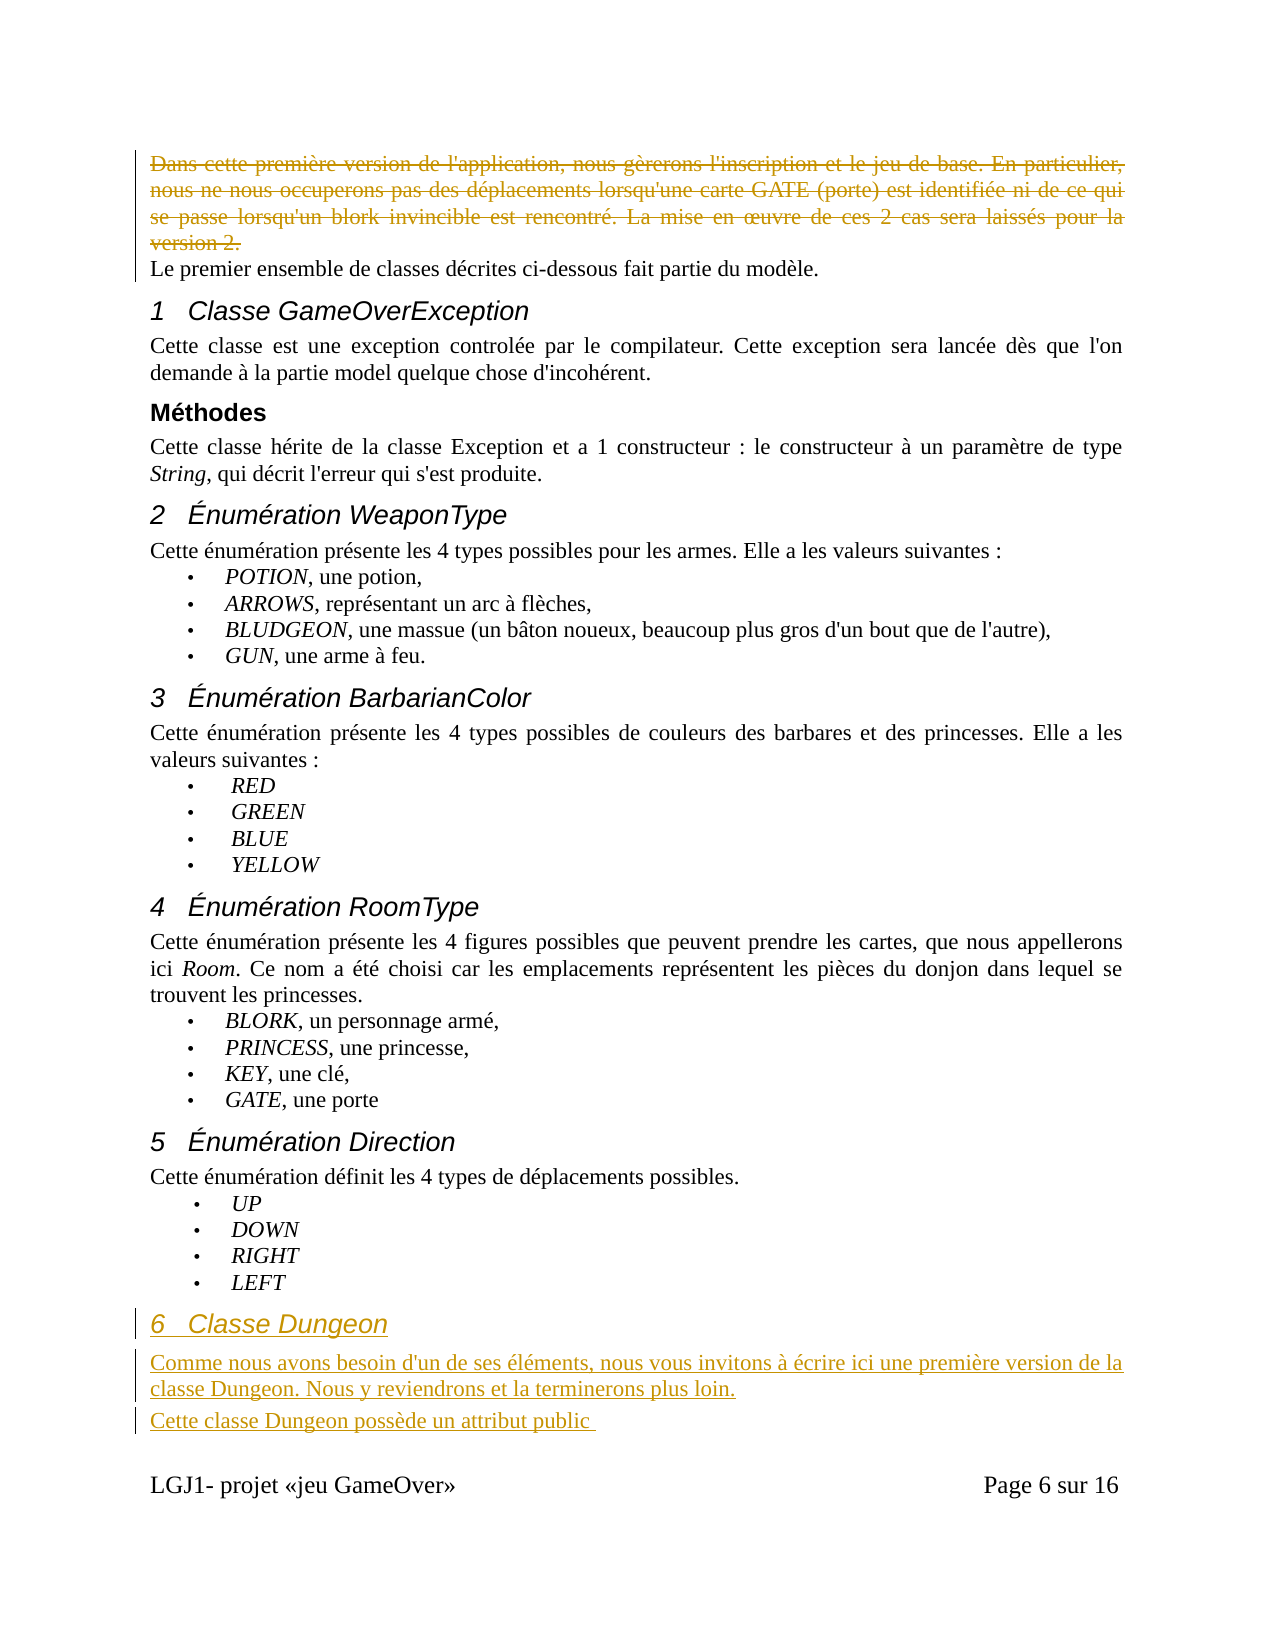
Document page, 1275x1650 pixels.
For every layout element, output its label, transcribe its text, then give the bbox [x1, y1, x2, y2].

subtitle Énumération WeaponType [150, 499, 1125, 530]
subtitle Énumération RoomType [150, 891, 1125, 922]
list RIGHT [194, 1242, 1125, 1269]
list GREEN [187, 798, 1125, 825]
text Le premier ensemble de classes décrites ci-dessous fait partie du modèle. [150, 150, 1125, 164]
list ARROWS, représentant un arc à flèches, [187, 589, 1125, 616]
text Le premier ensemble de classes décrites ci-dessous fait partie du modèle. [150, 218, 1125, 255]
text Comme nous avons besoin d'un de ses éléments, nous vous invitons à écrire ici une première version de la classe Dungeon. Nous y reviendrons et la terminerons plus loin. [150, 1349, 1125, 1402]
list BLUDGEON, une massue (un bâton noueux, beaucoup plus gros d'un bout que de l'autre), [187, 616, 1125, 642]
list RED [187, 772, 1125, 798]
list GATE, une porte [187, 1086, 1125, 1113]
subtitle Énumération Direction [150, 1126, 1125, 1157]
text Cette classe Dungeon possède un attribut public [150, 1407, 1125, 1434]
text Le premier ensemble de classes décrites ci-dessous fait partie du modèle. [150, 192, 1125, 217]
list GUN, une arme à feu. [187, 642, 1125, 669]
list POTION, une potion, [187, 563, 1125, 589]
subtitle Énumération BarbarianColor [150, 682, 1125, 713]
list YELLOW [187, 851, 1125, 877]
subtitle Classe GameOverException [150, 295, 1125, 326]
text Le premier ensemble de classes décrites ci-dessous fait partie du modèle. [150, 166, 1125, 191]
text Cette énumération présente les 4 types possibles de couleurs des barbares et des princesses. Elle a les valeurs suivantes : [150, 719, 1125, 772]
list BLUE [187, 825, 1125, 851]
list LEFT [194, 1269, 1125, 1295]
subtitle Classe Dungeon [150, 1308, 1125, 1339]
list BLORK, un personnage armé, [187, 1007, 1125, 1034]
text Cette énumération présente les 4 figures possibles que peuvent prendre les cartes, que nous appellerons ici Room. Ce nom a été choisi car les emplacements représentent les pièces du donjon dans lequel se trouvent les princesses. [150, 928, 1125, 1007]
list KEY, une clé, [187, 1060, 1125, 1086]
text Cette énumération définit les 4 types de déplacements possibles. [150, 1163, 1125, 1190]
text Cette classe hérite de la classe Exception et a 1 constructeur : le constructeur à un paramètre de type String, qui décrit l'erreur qui s'est produite. [150, 433, 1125, 486]
text Cette classe est une exception controlée par le compilateur. Cette exception sera lancée dès que l'on demande à la partie model quelque chose d'incohérent. [150, 332, 1125, 385]
list UP [194, 1190, 1125, 1216]
text Cette énumération présente les 4 types possibles pour les armes. Elle a les valeurs suivantes : [150, 537, 1125, 563]
subtitle Méthodes [150, 398, 1125, 427]
list DOWN [194, 1216, 1125, 1242]
list PRINCESS, une princesse, [187, 1034, 1125, 1060]
